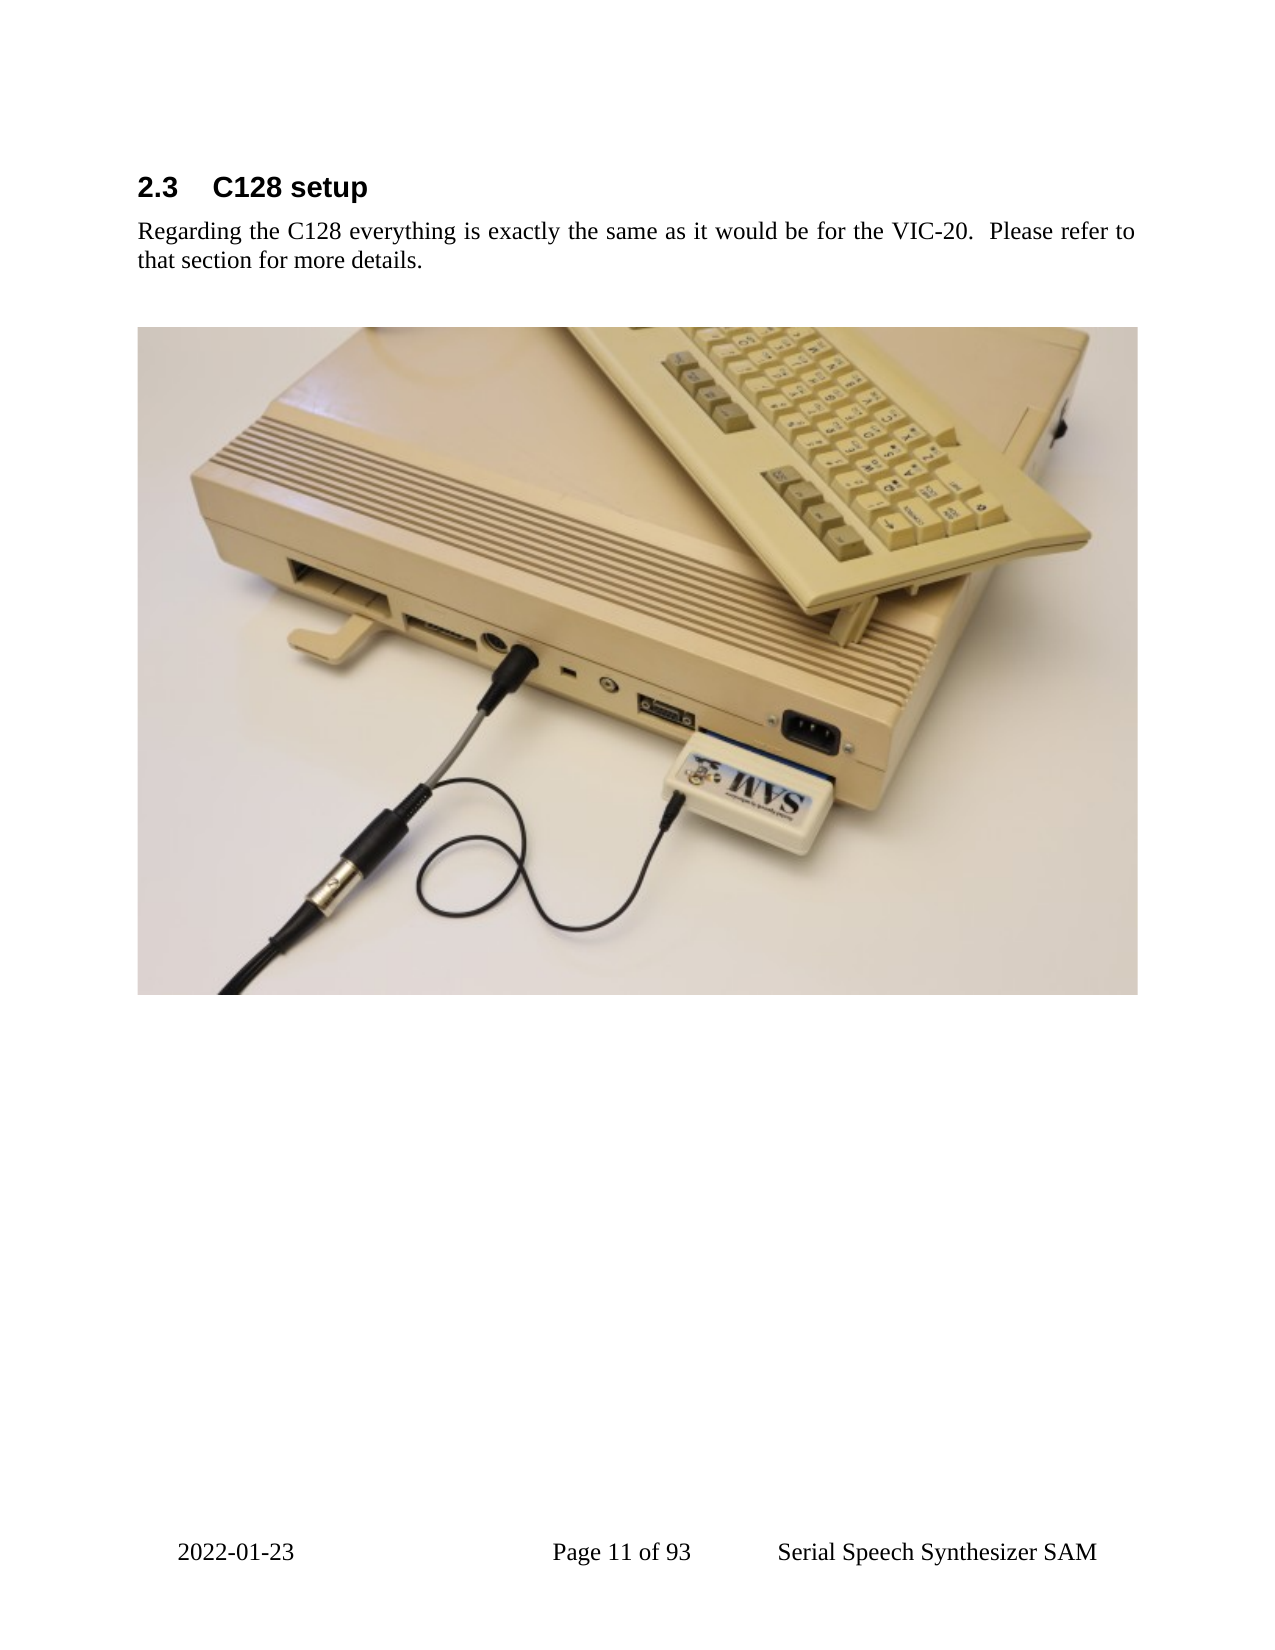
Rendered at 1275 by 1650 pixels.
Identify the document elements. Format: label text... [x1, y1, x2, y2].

subtitle C128 setup [137, 170, 1138, 204]
picture [137, 327, 1138, 995]
text Regarding the C128 everything is exactly the same as it would be for the VIC-20. Please refer to that section for more details. [137, 216, 1138, 274]
